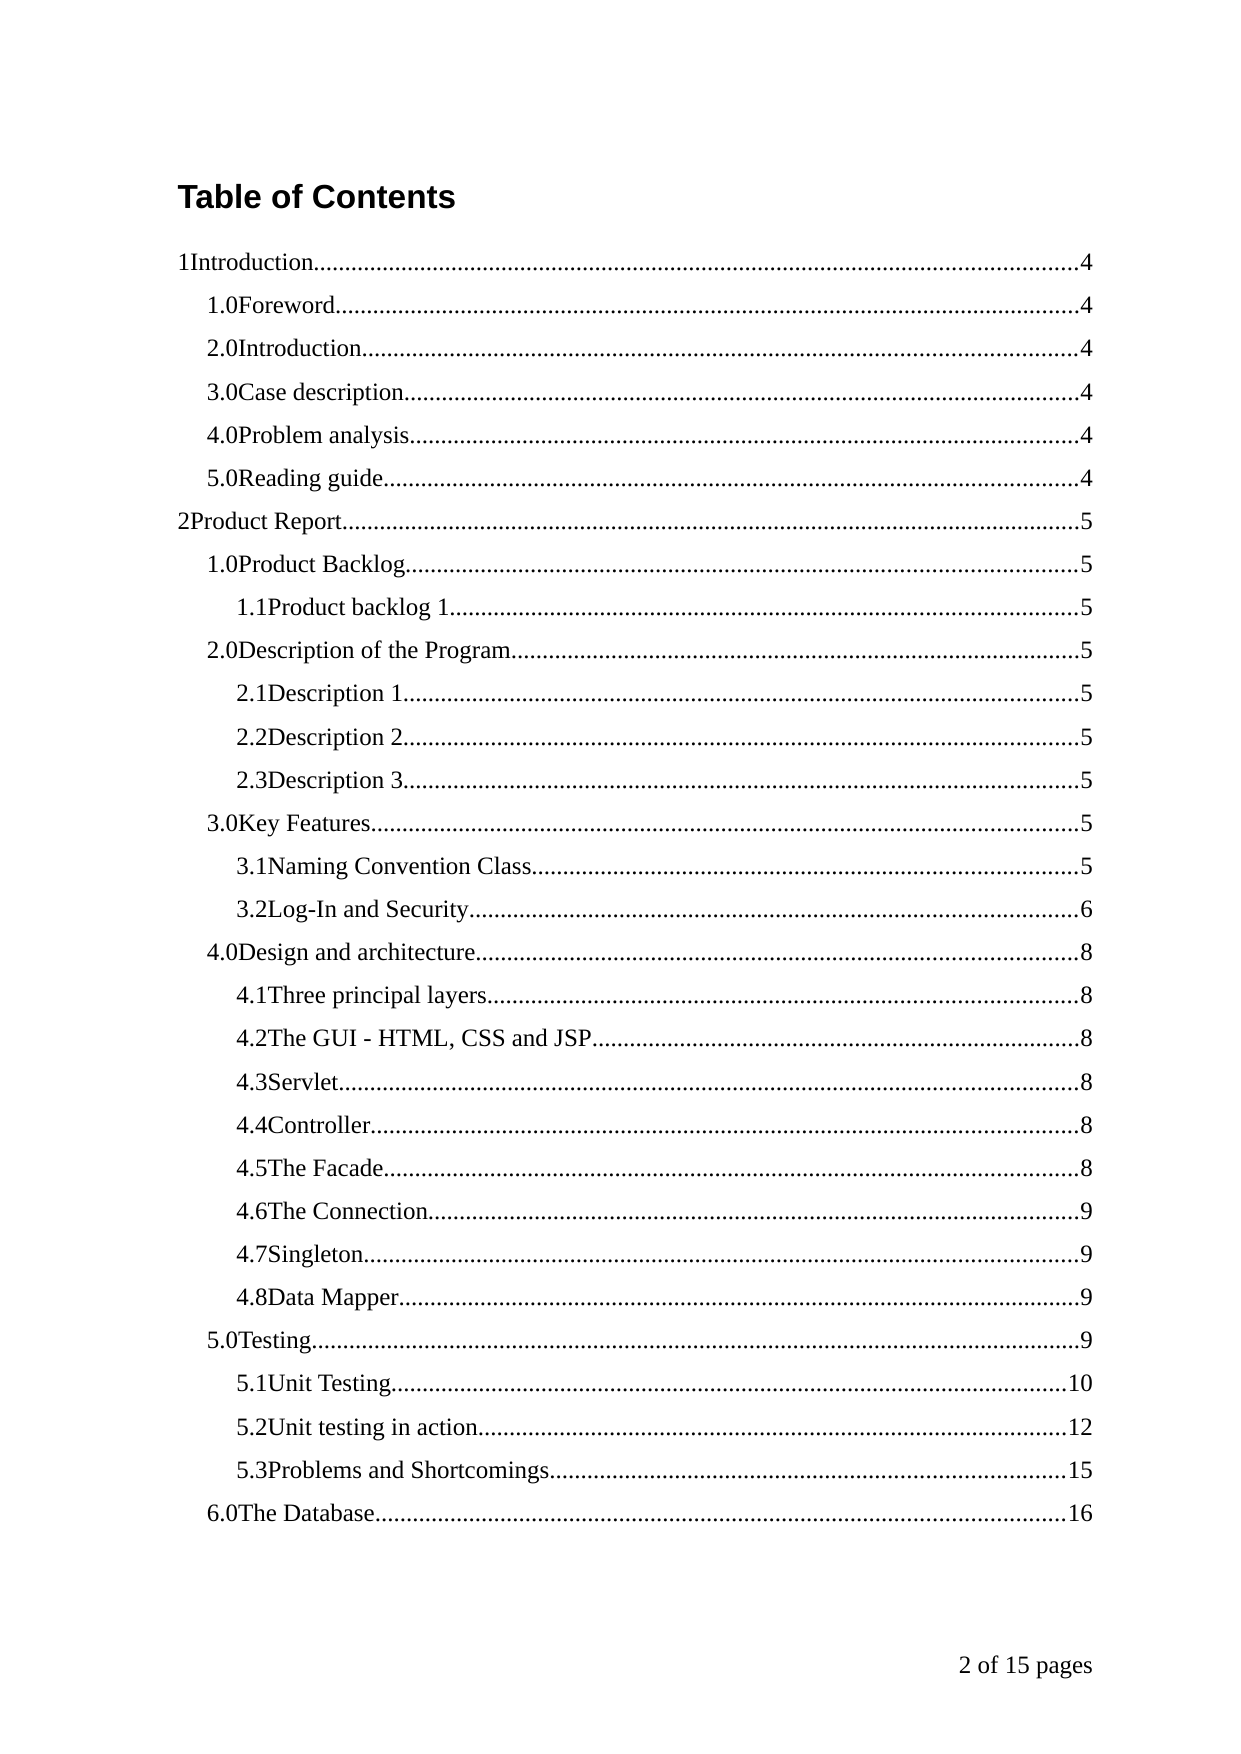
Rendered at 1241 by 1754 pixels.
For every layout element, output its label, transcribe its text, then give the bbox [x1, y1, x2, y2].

text 5.1Unit Testing 10 [236, 1368, 1093, 1397]
text 1.0Product Backlog 5 [207, 549, 1093, 578]
text 4.4Controller 8 [236, 1110, 1093, 1138]
text 4.2The GUI - HTML, CSS and JSP 8 [236, 1023, 1093, 1052]
text 4.6The Connection 9 [236, 1196, 1093, 1225]
text 4.3Servlet 8 [236, 1067, 1093, 1095]
text 2.3Description 3 5 [236, 765, 1093, 793]
text 2.0Description of the Program 5 [207, 635, 1093, 664]
text 6.0The Database 16 [207, 1498, 1093, 1527]
subtitle Table of Contents [177, 177, 1093, 216]
text 5.0Reading guide 4 [207, 463, 1093, 492]
text 2Product Report 5 [177, 506, 1093, 535]
text 4.8Data Mapper 9 [236, 1282, 1093, 1311]
text 4.5The Facade 8 [236, 1153, 1093, 1182]
text 2.0Introduction 4 [207, 333, 1093, 362]
text 3.2Log-In and Security 6 [236, 894, 1093, 923]
text 5.2Unit testing in action 12 [236, 1412, 1093, 1440]
text 4.0Design and architecture 8 [207, 937, 1093, 966]
text 4.7Singleton 9 [236, 1239, 1093, 1268]
text 3.0Case description 4 [207, 377, 1093, 405]
text 1Introduction 4 [177, 247, 1093, 276]
text 2.2Description 2 5 [236, 722, 1093, 750]
text 5.3Problems and Shortcomings 15 [236, 1455, 1093, 1483]
text 1.0Foreword 4 [207, 290, 1093, 319]
text 4.1Three principal layers 8 [236, 980, 1093, 1009]
text 3.1Naming Convention Class 5 [236, 851, 1093, 880]
text 4.0Problem analysis 4 [207, 420, 1093, 448]
text 5.0Testing 9 [207, 1325, 1093, 1354]
text 2.1Description 1 5 [236, 678, 1093, 707]
text 1.1Product backlog 1 5 [236, 592, 1093, 621]
text 3.0Key Features 5 [207, 808, 1093, 837]
